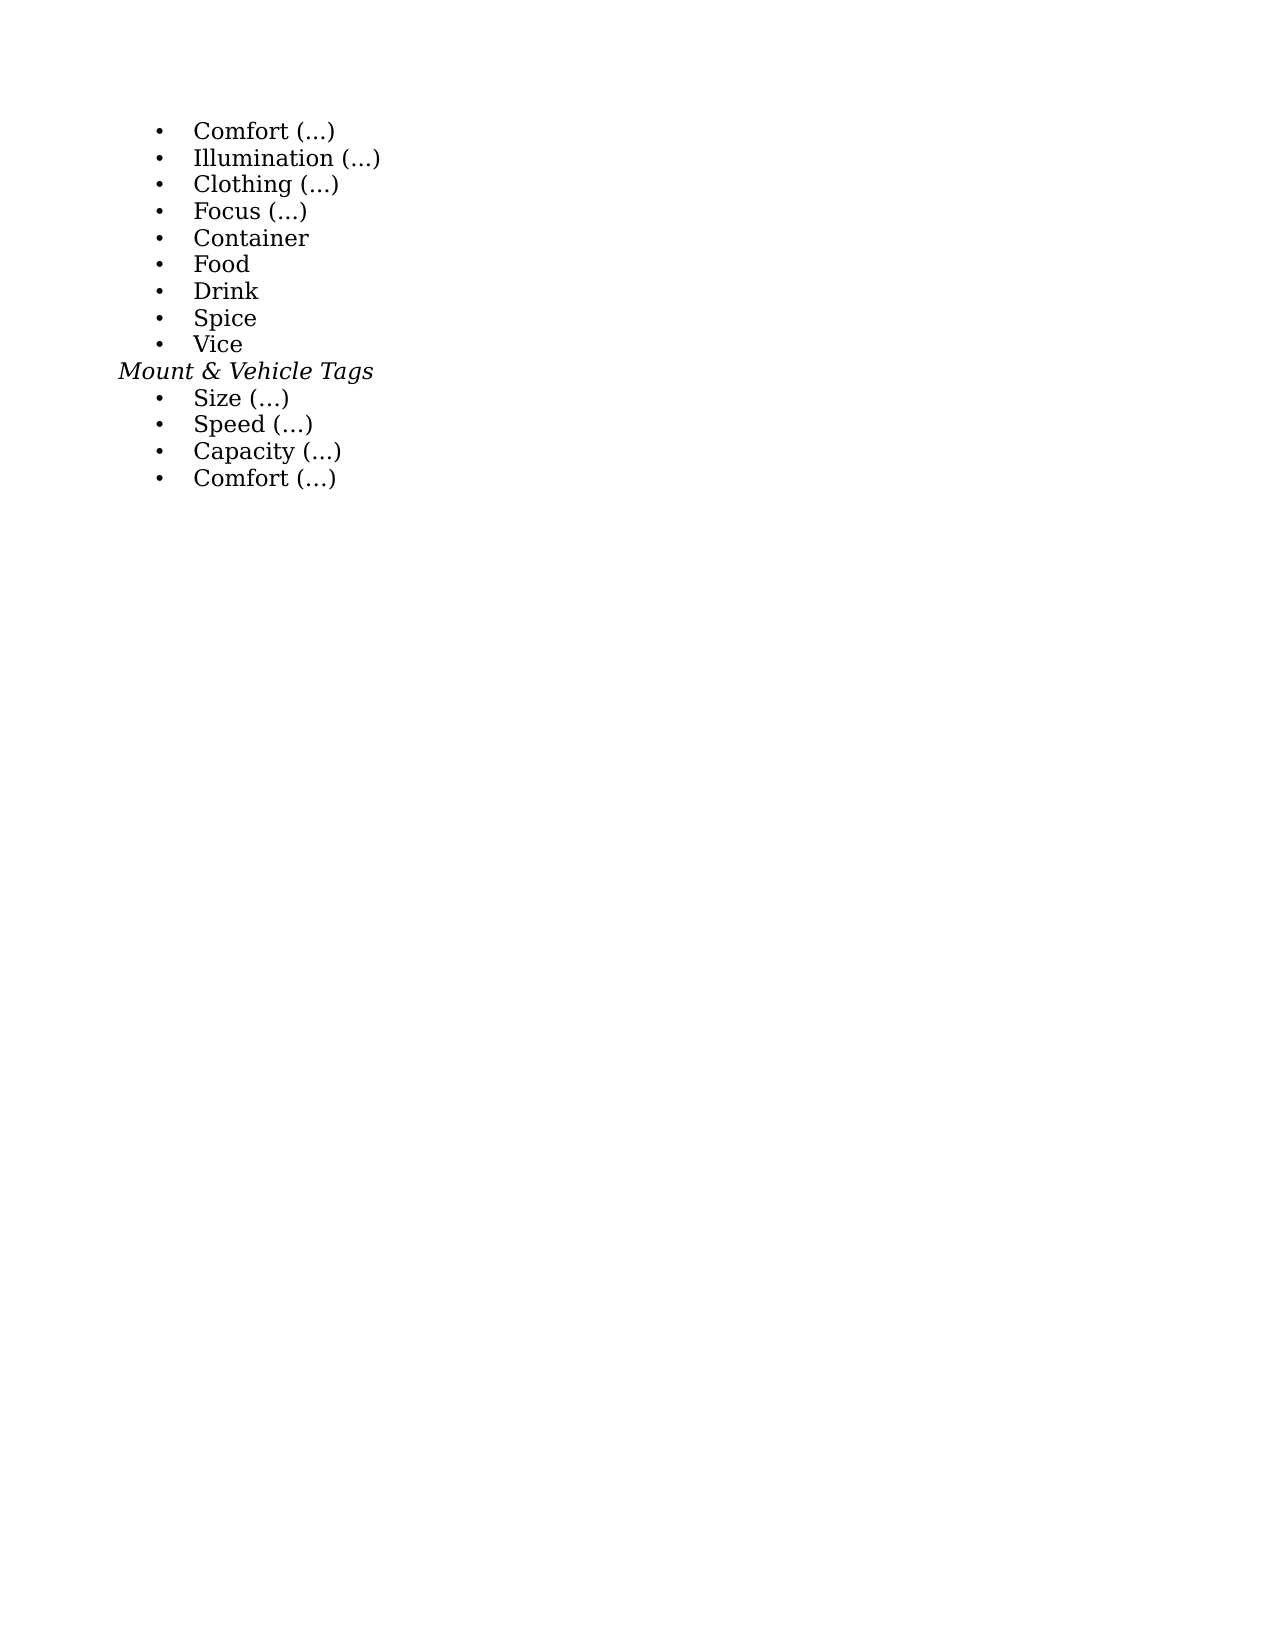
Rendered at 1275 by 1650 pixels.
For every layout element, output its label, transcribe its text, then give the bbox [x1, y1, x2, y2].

list Spice [156, 305, 1157, 331]
list Vice [156, 331, 1157, 358]
list Drink [156, 278, 1157, 305]
list Size (…) [156, 385, 1157, 411]
list Comfort (...) [156, 118, 1157, 145]
text Mount & Vehicle Tags [118, 358, 1157, 385]
list Container [156, 225, 1157, 251]
list Comfort (…) [156, 465, 1157, 491]
list Clothing (...) [156, 171, 1157, 198]
list Capacity (...) [156, 438, 1157, 465]
list Focus (...) [156, 198, 1157, 225]
list Illumination (...) [156, 145, 1157, 171]
list Food [156, 251, 1157, 278]
list Speed (…) [156, 411, 1157, 438]
